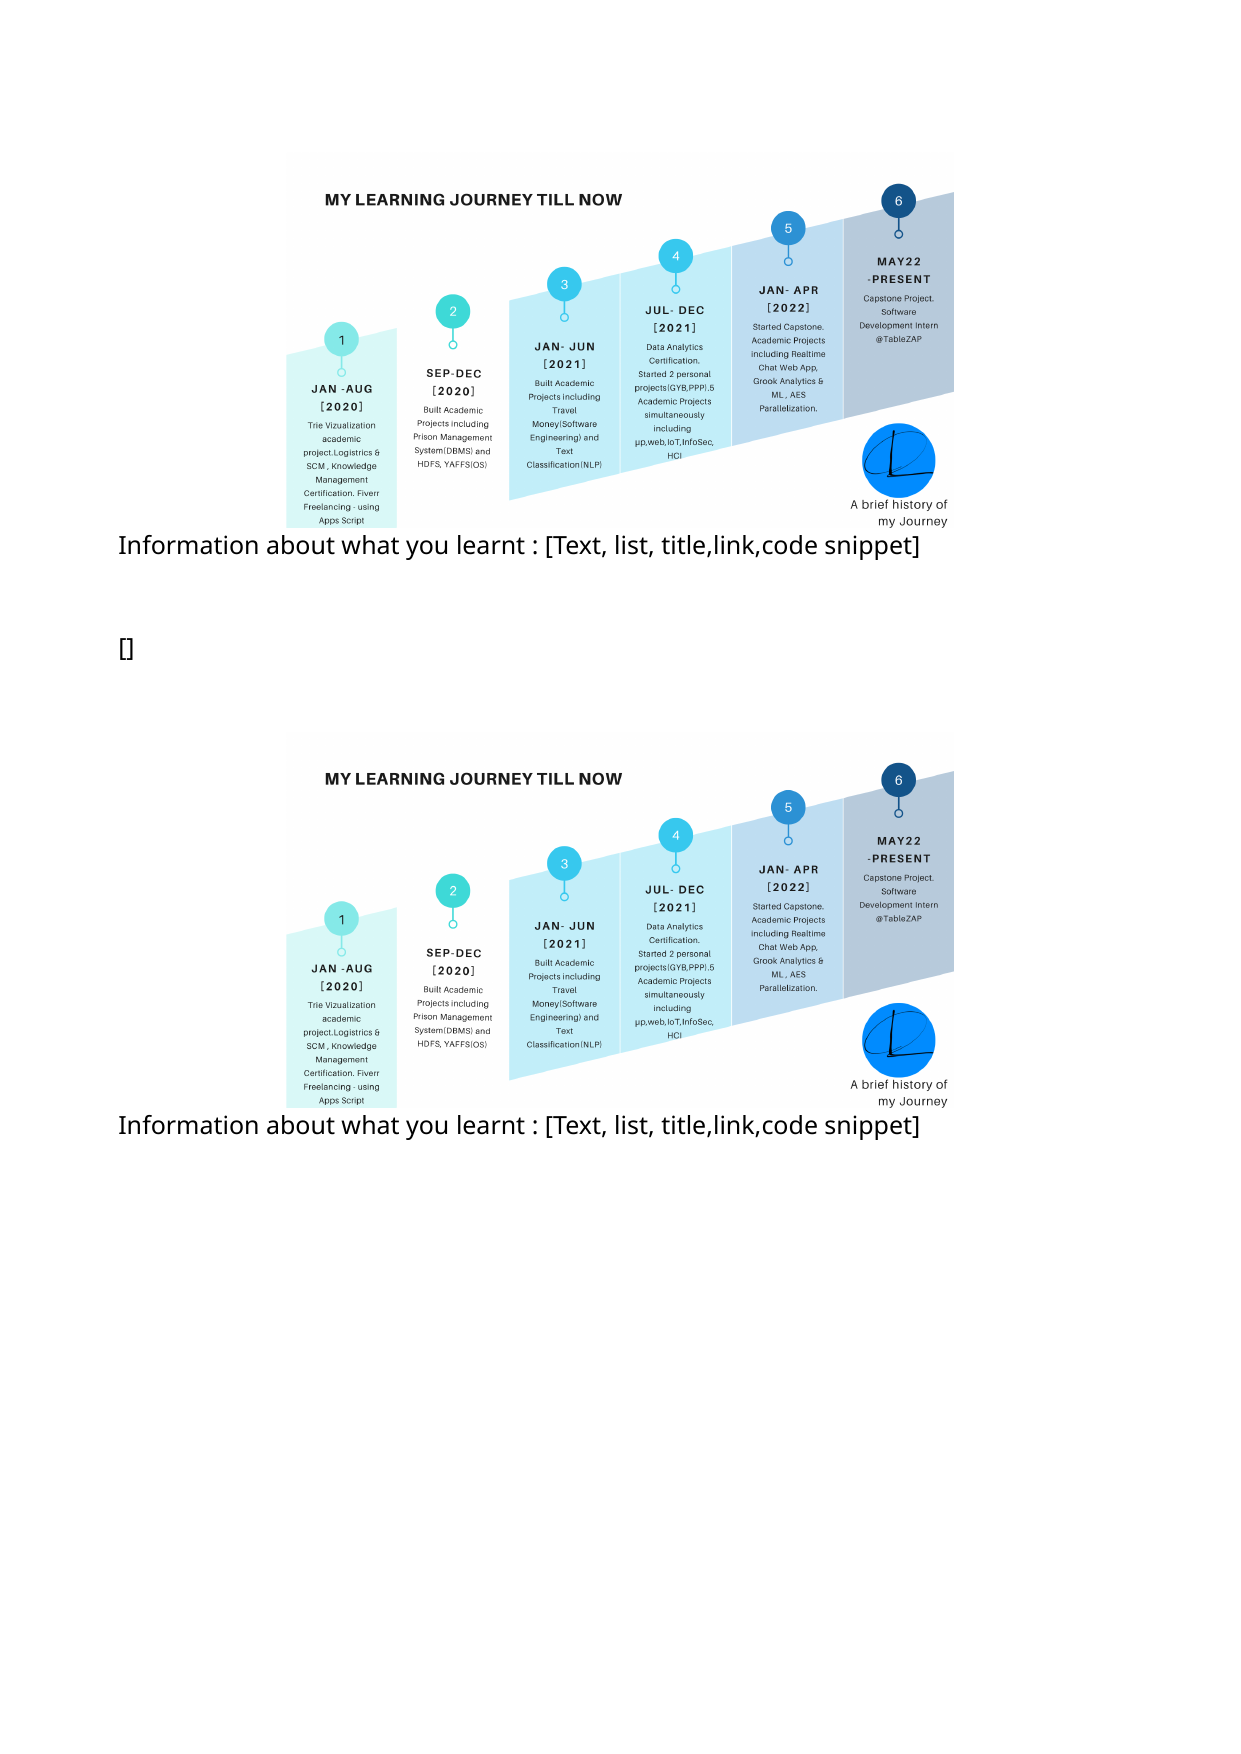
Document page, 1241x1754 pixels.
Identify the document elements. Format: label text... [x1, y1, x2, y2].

text Information about what you learnt : [Text, list, title,link,code snippet] [118, 528, 1122, 562]
text Information about what you learnt : [Text, list, title,link,code snippet] [118, 1107, 1122, 1141]
text [] [118, 630, 1122, 664]
picture [286, 732, 954, 1108]
picture [286, 152, 954, 528]
